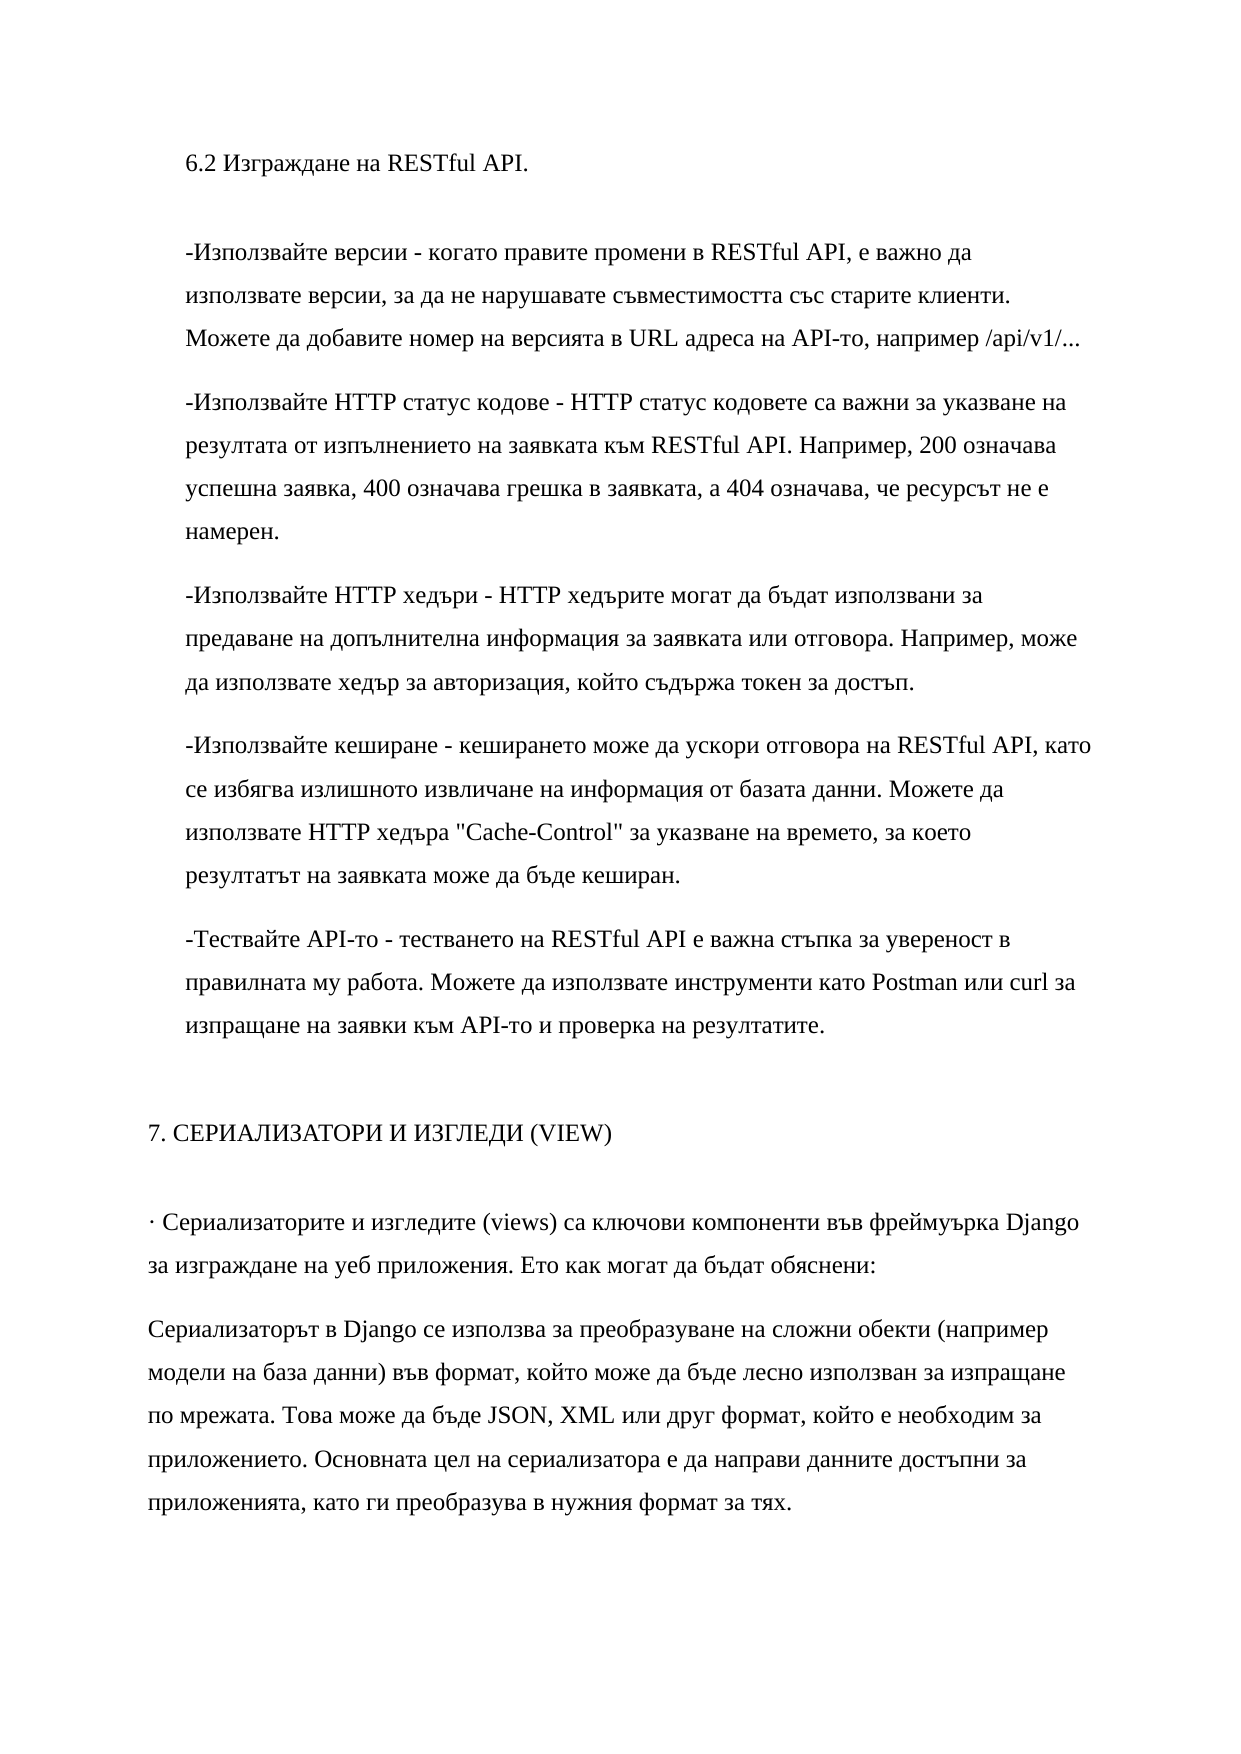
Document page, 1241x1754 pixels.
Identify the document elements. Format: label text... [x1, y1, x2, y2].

text -Използвайте версии - когато правите промени в RESTful API, е важно да използвате версии, за да не нарушавате съвместимостта със старите клиенти. Можете да добавите номер на версията в URL адреса на API-то, например /api/v1/... [185, 237, 1093, 352]
text -Използвайте HTTP хедъри - HTTP хедърите могат да бъдат използвани за предаване на допълнителна информация за заявката или отговора. Например, може да използвате хедър за авторизация, който съдържа токен за достъп. [185, 580, 1093, 695]
subtitle 7. СЕРИАЛИЗАТОРИ И ИЗГЛЕДИ (VIEW) [148, 1118, 1093, 1147]
subtitle 6.2 Изграждане на RESTful API. [185, 148, 1093, 176]
text -Използвайте HTTP статус кодове - HTTP статус кодовете са важни за указване на резултата от изпълнението на заявката към RESTful API. Например, 200 означава успешна заявка, 400 означава грешка в заявката, а 404 означава, че ресурсът не е намерен. [185, 387, 1093, 545]
text Сериализаторът в Django се използва за преобразуване на сложни обекти (например модели на база данни) във формат, който може да бъде лесно използван за изпращане по мрежата. Това може да бъде JSON, XML или друг формат, който е необходим за приложението. Основната цел на сериализатора е да направи данните достъпни за приложенията, като ги преобразува в нужния формат за тях. [148, 1314, 1093, 1516]
text -Използвайте кеширане - кеширането може да ускори отговора на RESTful API, като се избягва излишното извличане на информация от базата данни. Можете да използвате HTTP хедъра "Cache-Control" за указване на времето, за което резултатът на заявката може да бъде кеширан. [185, 731, 1093, 889]
text -Тествайте API-то - тестването на RESTful API е важна стъпка за увереност в правилната му работа. Можете да използвате инструменти като Postman или curl за изпращане на заявки към API-то и проверка на резултатите. [185, 924, 1093, 1039]
text · Сериализаторите и изгледите (views) са ключови компоненти във фреймуърка Django за изграждане на уеб приложения. Ето как могат да бъдат обяснени: [148, 1207, 1093, 1279]
